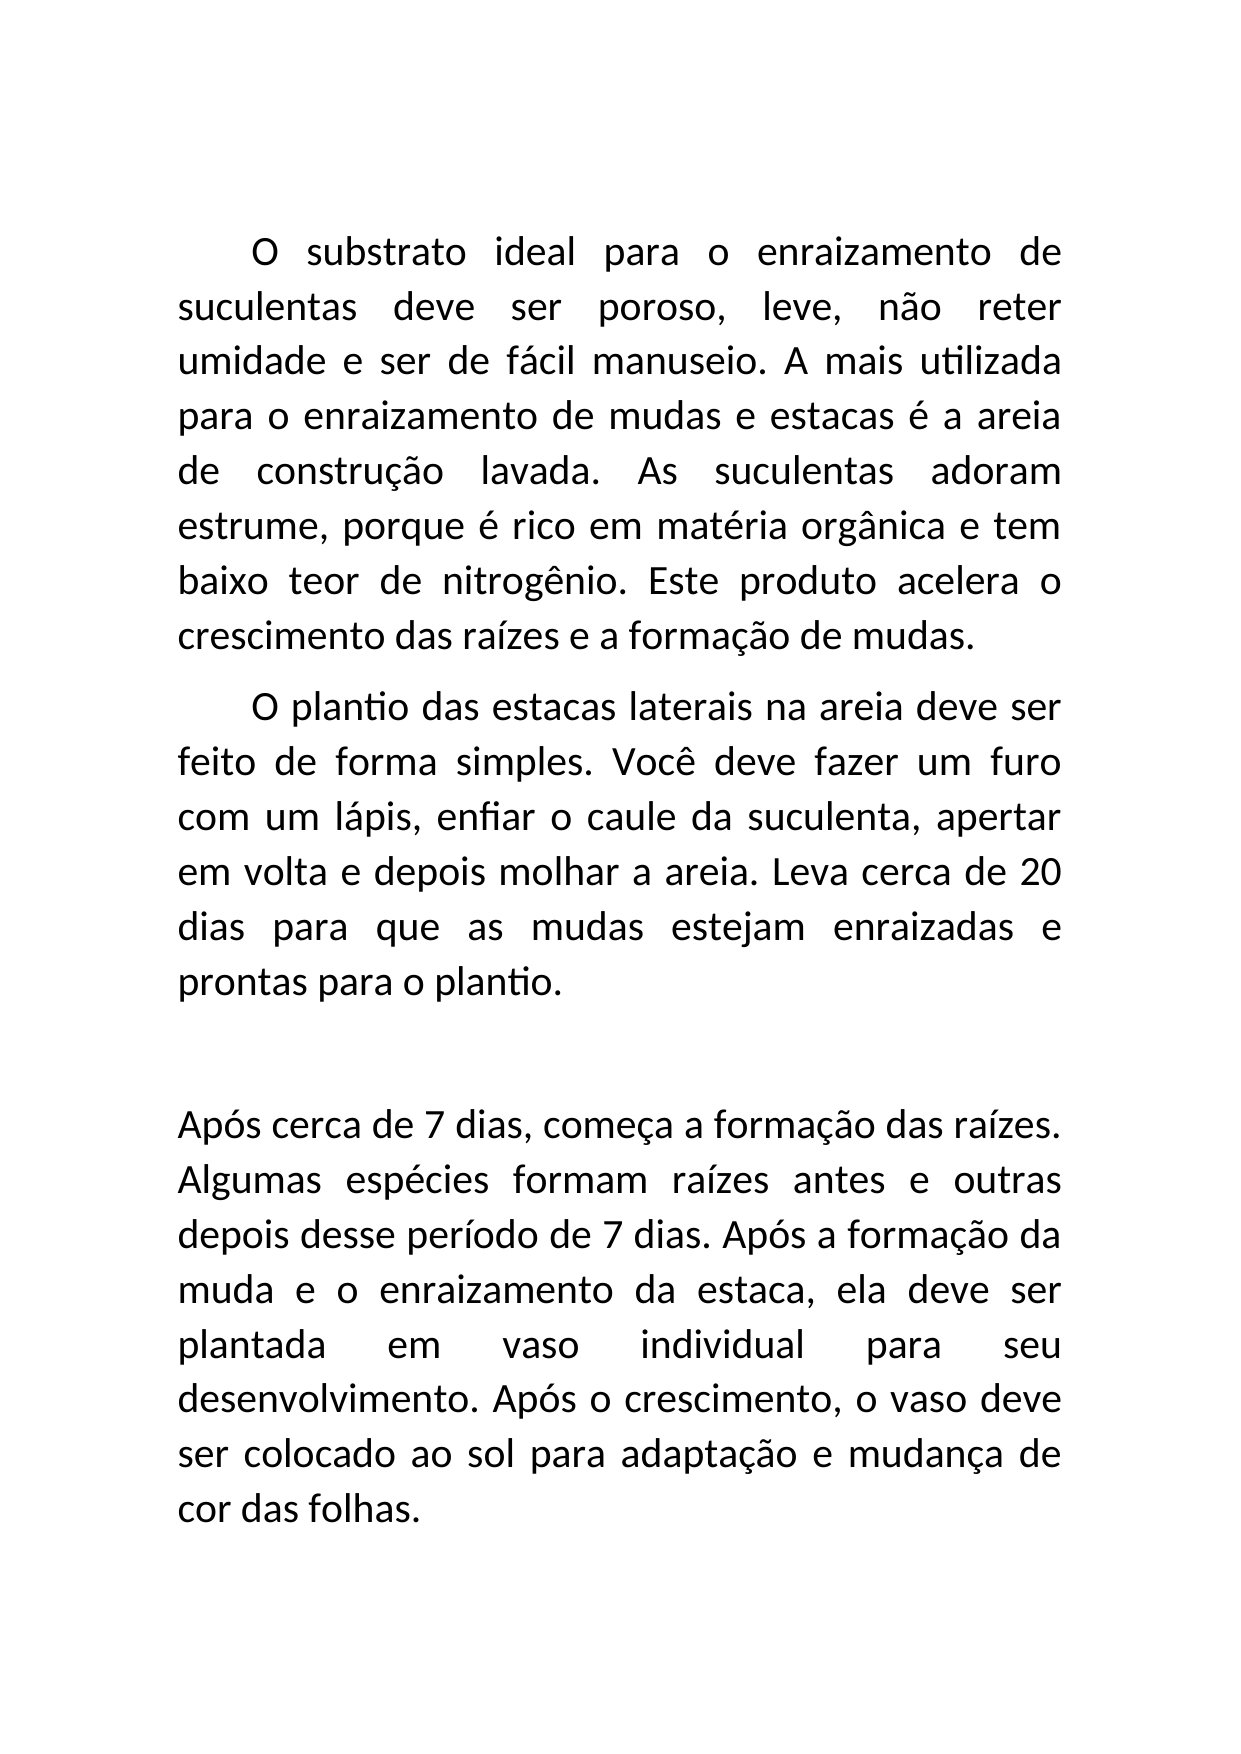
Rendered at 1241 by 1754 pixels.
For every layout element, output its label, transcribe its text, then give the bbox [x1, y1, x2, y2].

text Após cerca de 7 dias, começa a formação das raízes. Algumas espécies formam raízes antes e outras depois desse período de 7 dias. Após a formação da muda e o enraizamento da estaca, ela deve ser plantada em vaso individual para seu desenvolvimento. Após o crescimento, o vaso deve ser colocado ao sol para adaptação e mudança de cor das folhas. [177, 1098, 1063, 1533]
text O plantio das estacas laterais na areia deve ser feito de forma simples. Você deve fazer um furo com um lápis, enfiar o caule da suculenta, apertar em volta e depois molhar a areia. Leva cerca de 20 dias para que as mudas estejam enraizadas e prontas para o plantio. [177, 680, 1063, 1006]
text O substrato ideal para o enraizamento de suculentas deve ser poroso, leve, não reter umidade e ser de fácil manuseio. A mais utilizada para o enraizamento de mudas e estacas é a areia de construção lavada. As suculentas adoram estrume, porque é rico em matéria orgânica e tem baixo teor de nitrogênio. Este produto acelera o crescimento das raízes e a formação de mudas. [177, 224, 1063, 660]
